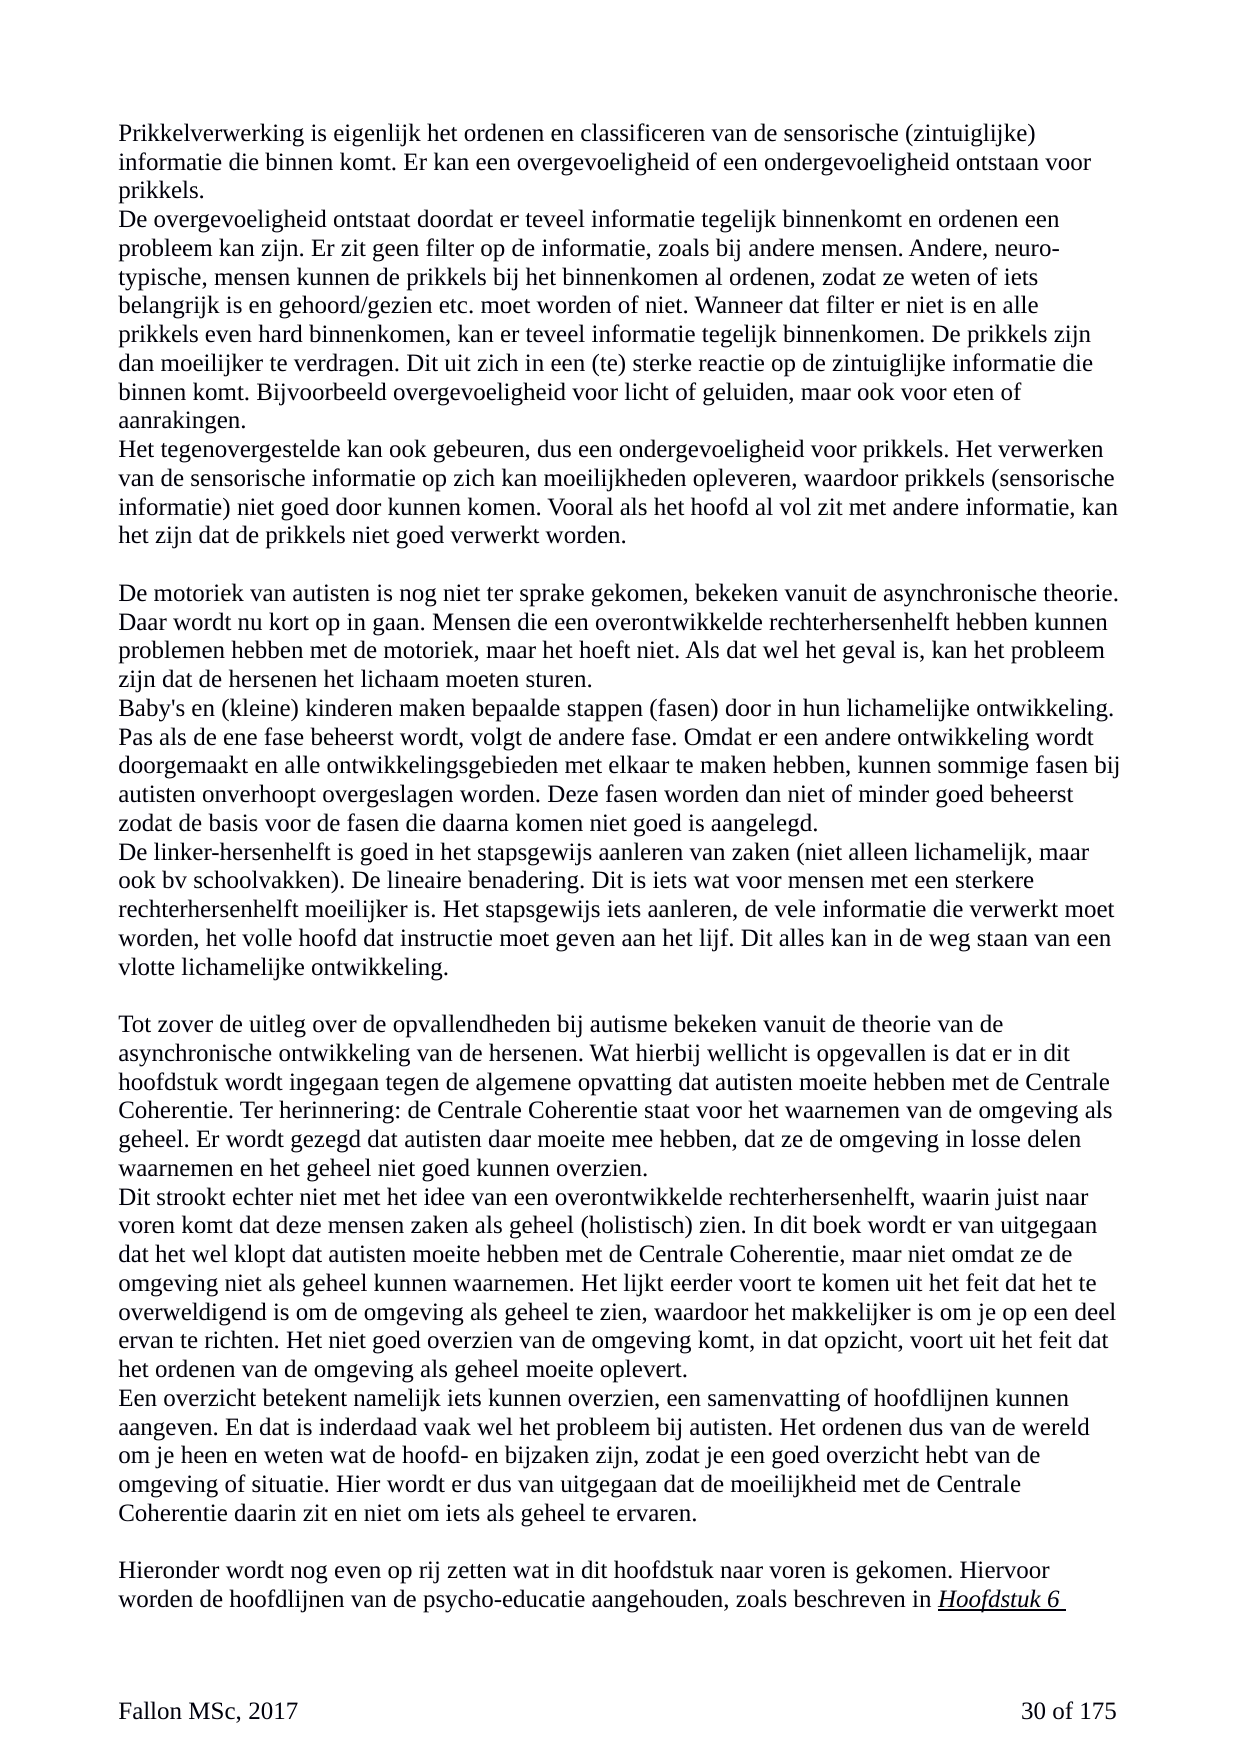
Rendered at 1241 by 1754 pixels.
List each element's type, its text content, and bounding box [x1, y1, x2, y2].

text De overgevoeligheid ontstaat doordat er teveel informatie tegelijk binnenkomt en ordenen een probleem kan zijn. Er zit geen filter op de informatie, zoals bij andere mensen. Andere, neuro-typische, mensen kunnen de prikkels bij het binnenkomen al ordenen, zodat ze weten of iets belangrijk is en gehoord/gezien etc. moet worden of niet. Wanneer dat filter er niet is en alle prikkels even hard binnenkomen, kan er teveel informatie tegelijk binnenkomen. De prikkels zijn dan moeilijker te verdragen. Dit uit zich in een (te) sterke reactie op de zintuiglijke informatie die binnen komt. Bijvoorbeeld overgevoeligheid voor licht of geluiden, maar ook voor eten of aanrakingen. [118, 204, 1122, 434]
text Prikkelverwerking is eigenlijk het ordenen en classificeren van de sensorische (zintuiglijke) informatie die binnen komt. Er kan een overgevoeligheid of een ondergevoeligheid ontstaan voor prikkels. [118, 118, 1122, 204]
text Baby's en (kleine) kinderen maken bepaalde stappen (fasen) door in hun lichamelijke ontwikkeling. Pas als de ene fase beheerst wordt, volgt de andere fase. Omdat er een andere ontwikkeling wordt doorgemaakt en alle ontwikkelingsgebieden met elkaar te maken hebben, kunnen sommige fasen bij autisten onverhoopt overgeslagen worden. Deze fasen worden dan niet of minder goed beheerst zodat de basis voor de fasen die daarna komen niet goed is aangelegd. [118, 693, 1122, 837]
text Dit strookt echter niet met het idee van een overontwikkelde rechterhersenhelft, waarin juist naar voren komt dat deze mensen zaken als geheel (holistisch) zien. In dit boek wordt er van uitgegaan dat het wel klopt dat autisten moeite hebben met de Centrale Coherentie, maar niet omdat ze de omgeving niet als geheel kunnen waarnemen. Het lijkt eerder voort te komen uit het feit dat het te overweldigend is om de omgeving als geheel te zien, waardoor het makkelijker is om je op een deel ervan te richten. Het niet goed overzien van de omgeving komt, in dat opzicht, voort uit het feit dat het ordenen van de omgeving als geheel moeite oplevert. [118, 1182, 1122, 1383]
text Een overzicht betekent namelijk iets kunnen overzien, een samenvatting of hoofdlijnen kunnen aangeven. En dat is inderdaad vaak wel het probleem bij autisten. Het ordenen dus van de wereld om je heen en weten wat de hoofd- en bijzaken zijn, zodat je een goed overzicht hebt van de omgeving of situatie. Hier wordt er dus van uitgegaan dat de moeilijkheid met de Centrale Coherentie daarin zit en niet om iets als geheel te ervaren. [118, 1383, 1122, 1527]
text Hieronder wordt nog even op rij zetten wat in dit hoofdstuk naar voren is gekomen. Hiervoor worden de hoofdlijnen van de psycho-educatie aangehouden, zoals beschreven in Hoofdstuk 6 [118, 1556, 1122, 1613]
text Het tegenovergestelde kan ook gebeuren, dus een ondergevoeligheid voor prikkels. Het verwerken van de sensorische informatie op zich kan moeilijkheden opleveren, waardoor prikkels (sensorische informatie) niet goed door kunnen komen. Vooral als het hoofd al vol zit met andere informatie, kan het zijn dat de prikkels niet goed verwerkt worden. [118, 434, 1122, 549]
text Tot zover de uitleg over de opvallendheden bij autisme bekeken vanuit de theorie van de asynchronische ontwikkeling van de hersenen. Wat hierbij wellicht is opgevallen is dat er in dit hoofdstuk wordt ingegaan tegen de algemene opvatting dat autisten moeite hebben met de Centrale Coherentie. Ter herinnering: de Centrale Coherentie staat voor het waarnemen van de omgeving als geheel. Er wordt gezegd dat autisten daar moeite mee hebben, dat ze de omgeving in losse delen waarnemen en het geheel niet goed kunnen overzien. [118, 1009, 1122, 1182]
text De motoriek van autisten is nog niet ter sprake gekomen, bekeken vanuit de asynchronische theorie. Daar wordt nu kort op in gaan. Mensen die een overontwikkelde rechterhersenhelft hebben kunnen problemen hebben met de motoriek, maar het hoeft niet. Als dat wel het geval is, kan het probleem zijn dat de hersenen het lichaam moeten sturen. [118, 578, 1122, 693]
text De linker-hersenhelft is goed in het stapsgewijs aanleren van zaken (niet alleen lichamelijk, maar ook bv schoolvakken). De lineaire benadering. Dit is iets wat voor mensen met een sterkere rechterhersenhelft moeilijker is. Het stapsgewijs iets aanleren, de vele informatie die verwerkt moet worden, het volle hoofd dat instructie moet geven aan het lijf. Dit alles kan in de weg staan van een vlotte lichamelijke ontwikkeling. [118, 837, 1122, 981]
